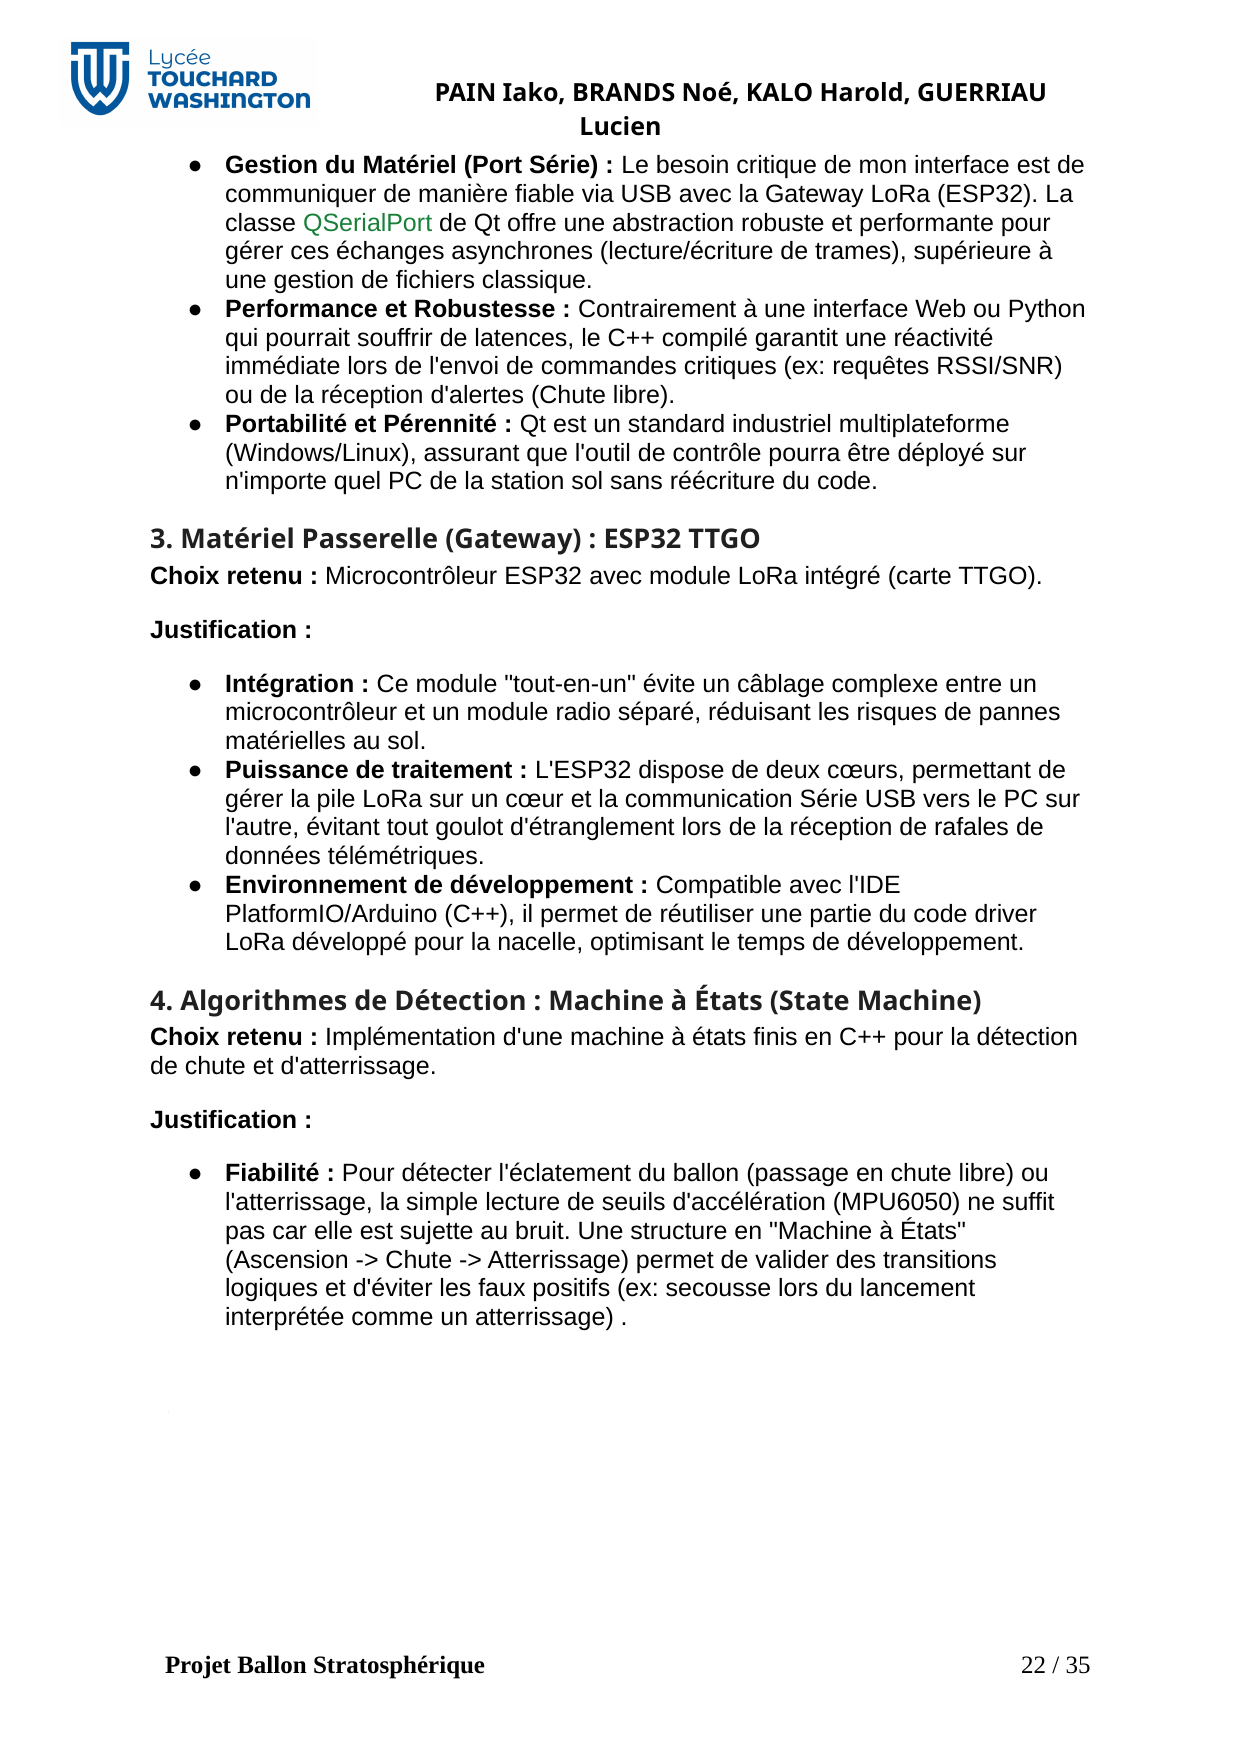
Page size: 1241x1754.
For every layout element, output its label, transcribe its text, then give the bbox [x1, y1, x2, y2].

picture [59, 37, 318, 126]
list Fiabilité : Pour détecter l'éclatement du ballon (passage en chute libre) ou l'atterrissage, la simple lecture de seuils d'accélération (MPU6050) ne suffit pas car elle est sujette au bruit. Une structure en "Machine à États" (Ascension -> Chute -> Atterrissage) permet de valider des transitions logiques et d'éviter les faux positifs (ex: secousse lors du lancement interprétée comme un atterrissage) . [187, 1158, 1090, 1331]
list Gestion du Matériel (Port Série) : Le besoin critique de mon interface est de communiquer de manière fiable via USB avec la Gateway LoRa (ESP32). La classe QSerialPort de Qt offre une abstraction robuste et performante pour gérer ces échanges asynchrones (lecture/écriture de trames), supérieure à une gestion de fichiers classique. [187, 150, 1090, 294]
subtitle 3. Matériel Passerelle (Gateway) : ESP32 TTGO [150, 520, 1090, 557]
list Intégration : Ce module "tout-en-un" évite un câblage complexe entre un microcontrôleur et un module radio séparé, réduisant les risques de pannes matérielles au sol. [187, 668, 1090, 755]
list Puissance de traitement : L'ESP32 dispose de deux cœurs, permettant de gérer la pile LoRa sur un cœur et la communication Série USB vers le PC sur l'autre, évitant tout goulot d'étranglement lors de la réception de rafales de données télémétriques. [187, 755, 1090, 870]
list Environnement de développement : Compatible avec l'IDE PlatformIO/Arduino (C++), il permet de réutiliser une partie du code driver LoRa développé pour la nacelle, optimisant le temps de développement. [187, 870, 1090, 956]
text Justification : [150, 615, 1090, 643]
subtitle 4. Algorithmes de Détection : Machine à États (State Machine) [150, 981, 1090, 1018]
text Justification : [150, 1104, 1090, 1133]
list Performance et Robustesse : Contrairement à une interface Web ou Python qui pourrait souffrir de latences, le C++ compilé garantit une réactivité immédiate lors de l'envoi de commandes critiques (ex: requêtes RSSI/SNR) ou de la réception d'alertes (Chute libre). [187, 294, 1090, 409]
list Portabilité et Pérennité : Qt est un standard industriel multiplateforme (Windows/Linux), assurant que l'outil de contrôle pourra être déployé sur n'importe quel PC de la station sol sans réécriture du code. [187, 409, 1090, 495]
text Choix retenu : Microcontrôleur ESP32 avec module LoRa intégré (carte TTGO). [150, 561, 1090, 590]
text Choix retenu : Implémentation d'une machine à états finis en C++ pour la détection de chute et d'atterrissage. [150, 1022, 1090, 1079]
